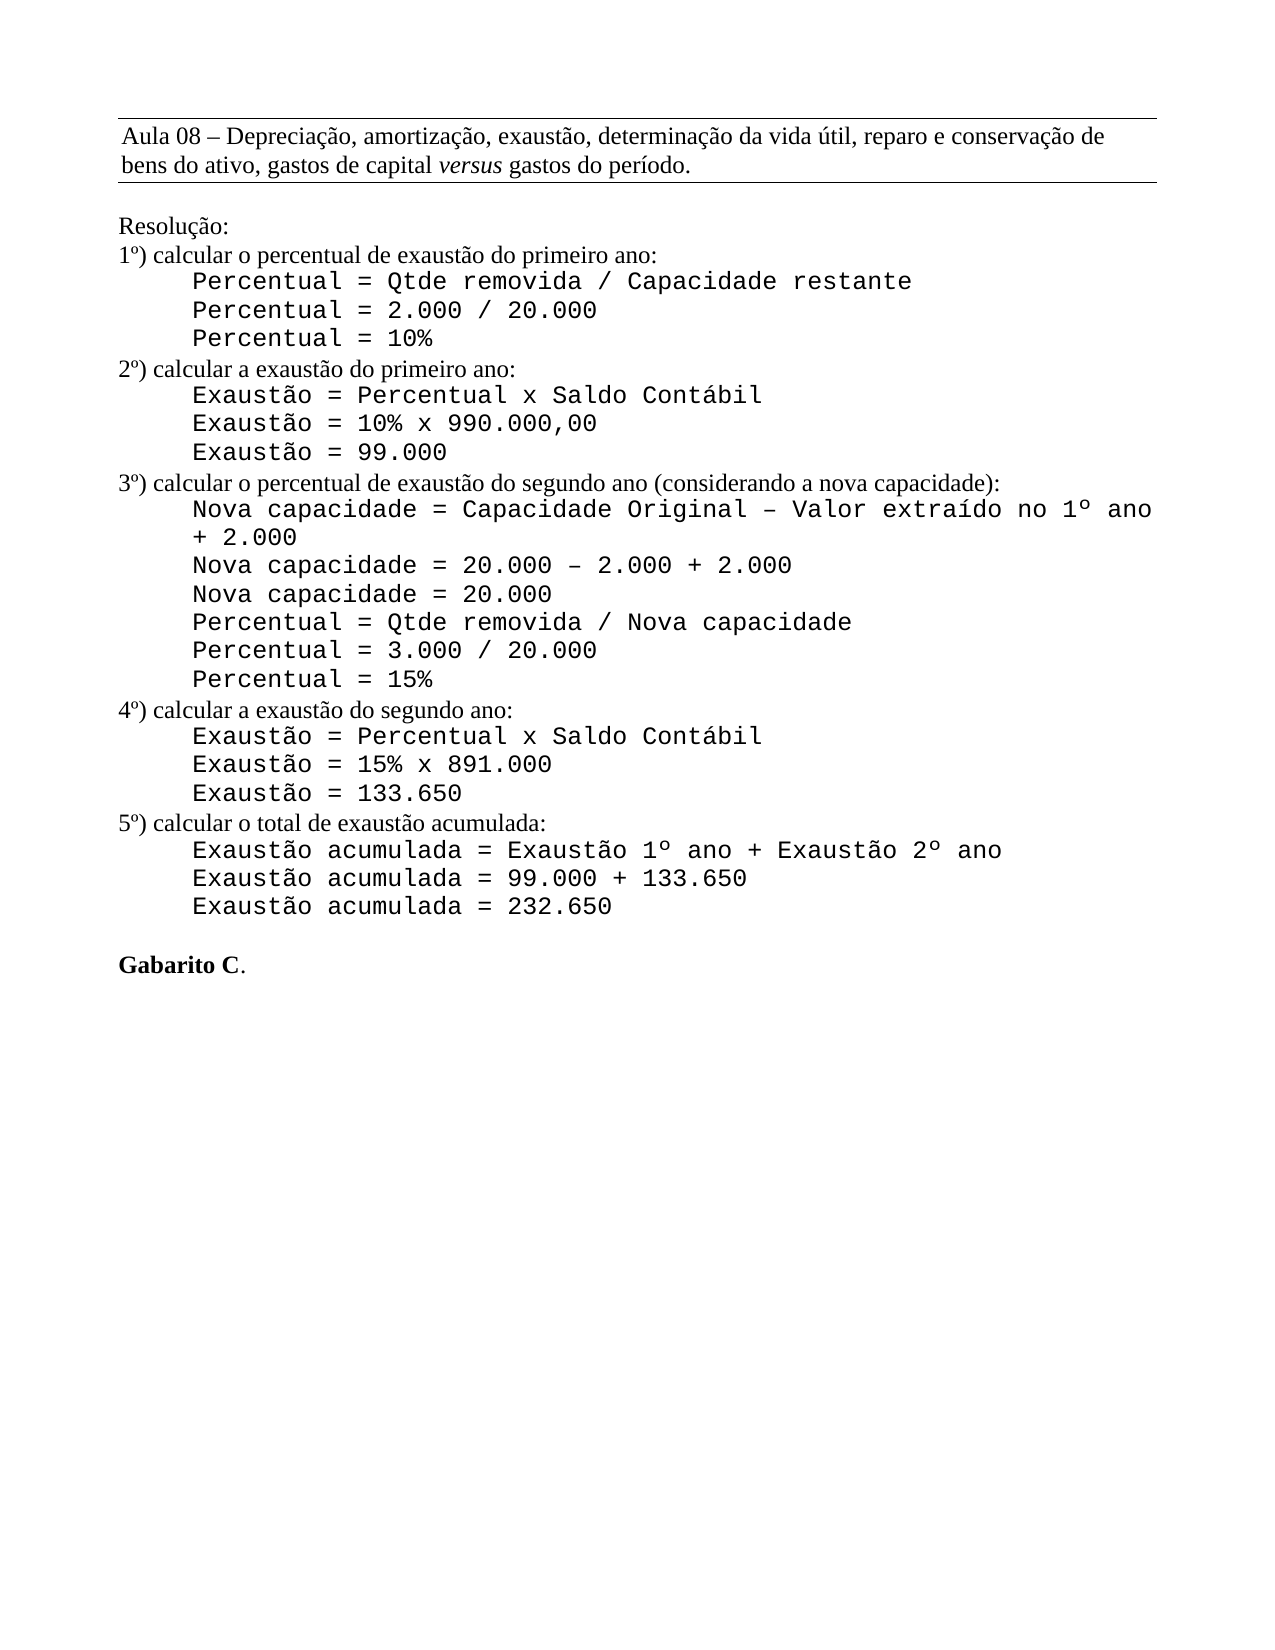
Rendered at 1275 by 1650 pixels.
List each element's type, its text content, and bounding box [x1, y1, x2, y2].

text Percentual = 15% [192, 666, 1157, 695]
text Exaustão acumulada = Exaustão 1º ano + Exaustão 2º ano [192, 837, 1157, 866]
text Percentual = Qtde removida / Capacidade restante [192, 269, 1157, 297]
text Exaustão acumulada = 232.650 [192, 894, 1157, 922]
text Exaustão = Percentual x Saldo Contábil [192, 723, 1157, 752]
text Percentual = 3.000 / 20.000 [192, 638, 1157, 666]
text Resolução: [118, 211, 1157, 240]
text Percentual = 2.000 / 20.000 [192, 297, 1157, 326]
text Percentual = Qtde removida / Nova capacidade [192, 610, 1157, 638]
text 2º) calcular a exaustão do primeiro ano: [118, 354, 1157, 383]
text Percentual = 10% [192, 326, 1157, 354]
text Exaustão = Percentual x Saldo Contábil [192, 383, 1157, 411]
text Gabarito C. [118, 951, 1157, 979]
text Exaustão = 15% x 891.000 [192, 752, 1157, 780]
text Exaustão = 133.650 [192, 780, 1157, 808]
text Exaustão = 10% x 990.000,00 [192, 411, 1157, 439]
text Nova capacidade = 20.000 – 2.000 + 2.000 [192, 553, 1157, 581]
text Exaustão acumulada = 99.000 + 133.650 [192, 866, 1157, 894]
text 4º) calcular a exaustão do segundo ano: [118, 695, 1157, 723]
text 1º) calcular o percentual de exaustão do primeiro ano: [118, 240, 1157, 269]
text Nova capacidade = 20.000 [192, 581, 1157, 610]
text Nova capacidade = Capacidade Original – Valor extraído no 1º ano + 2.000 [192, 496, 1157, 553]
text Exaustão = 99.000 [192, 439, 1157, 468]
text 5º) calcular o total de exaustão acumulada: [118, 808, 1157, 837]
text 3º) calcular o percentual de exaustão do segundo ano (considerando a nova capacidade): [118, 468, 1157, 496]
